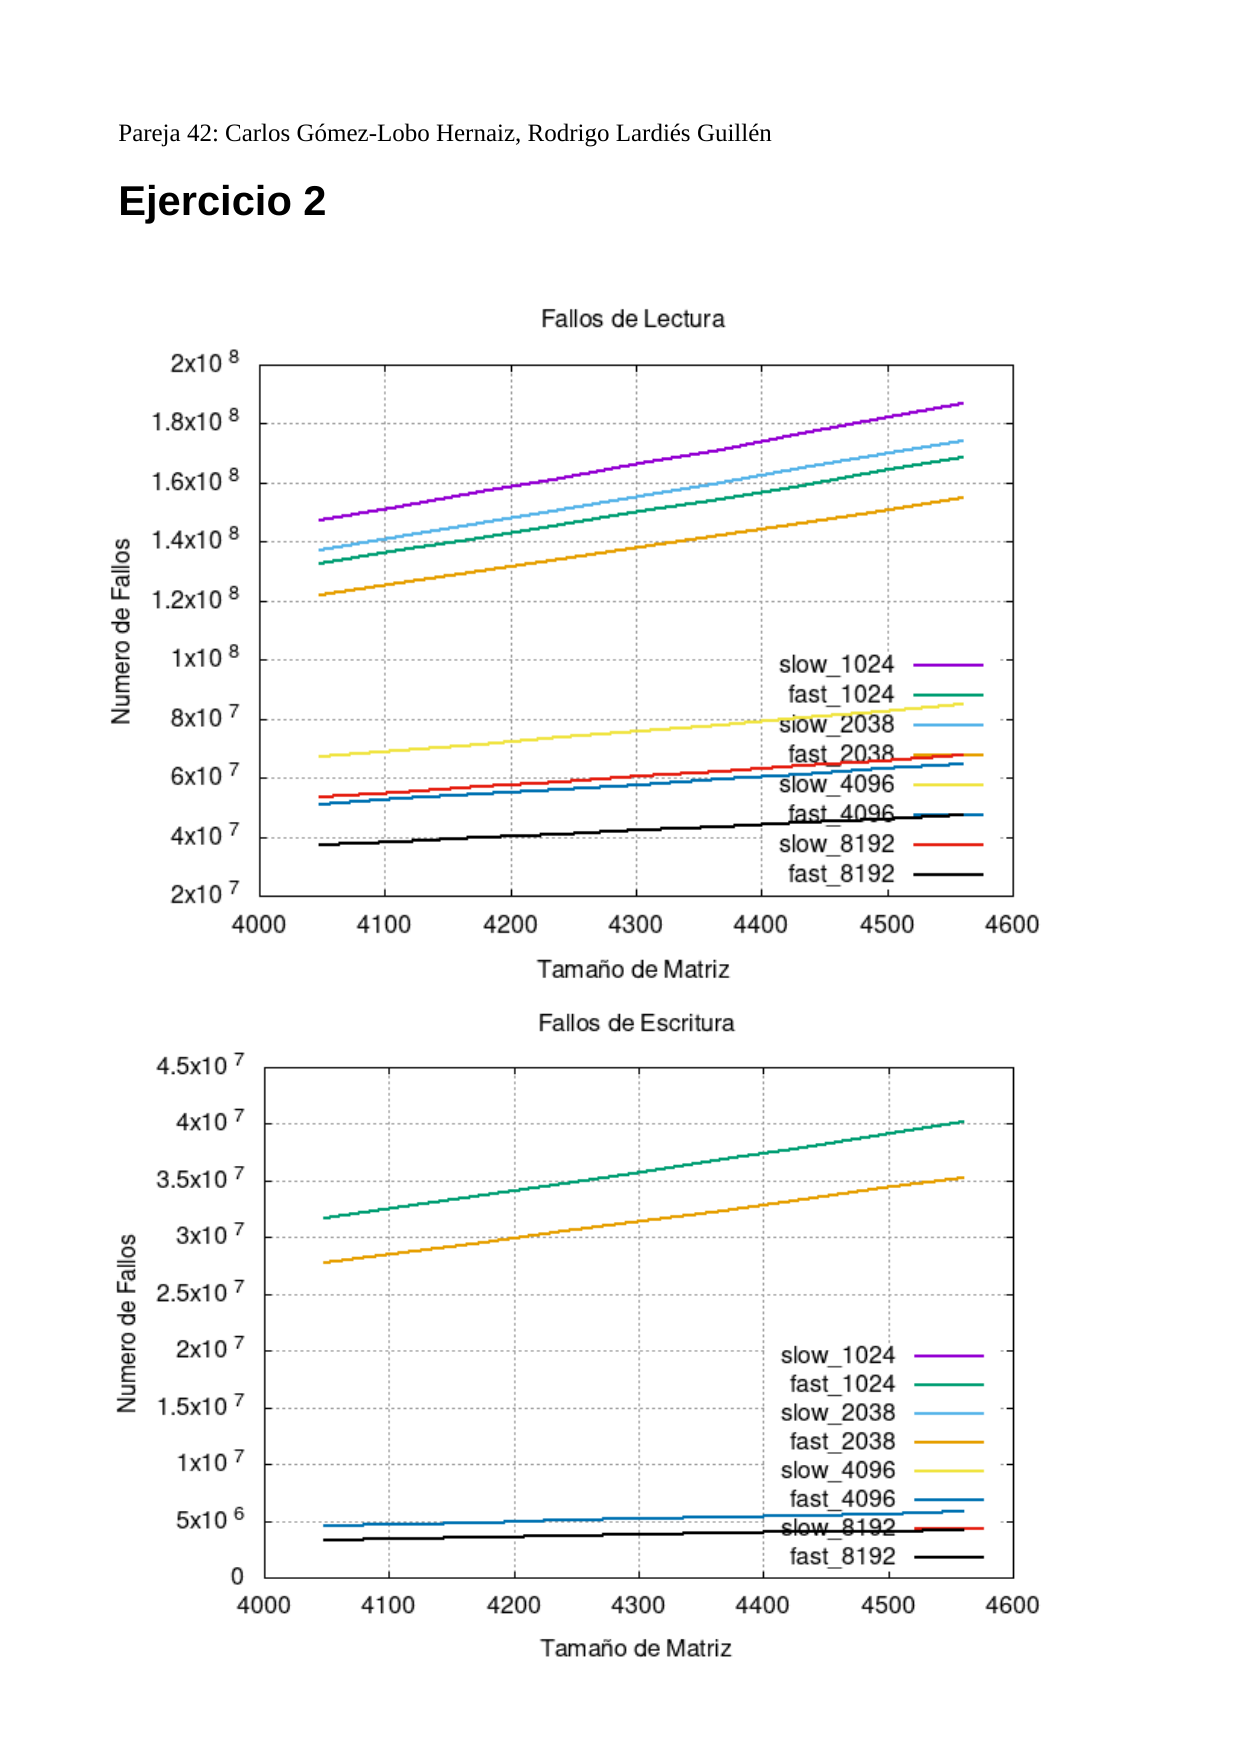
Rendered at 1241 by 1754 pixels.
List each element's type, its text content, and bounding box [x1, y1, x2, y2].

picture [84, 275, 1060, 1671]
text Ejercicio 2 [118, 176, 1122, 224]
